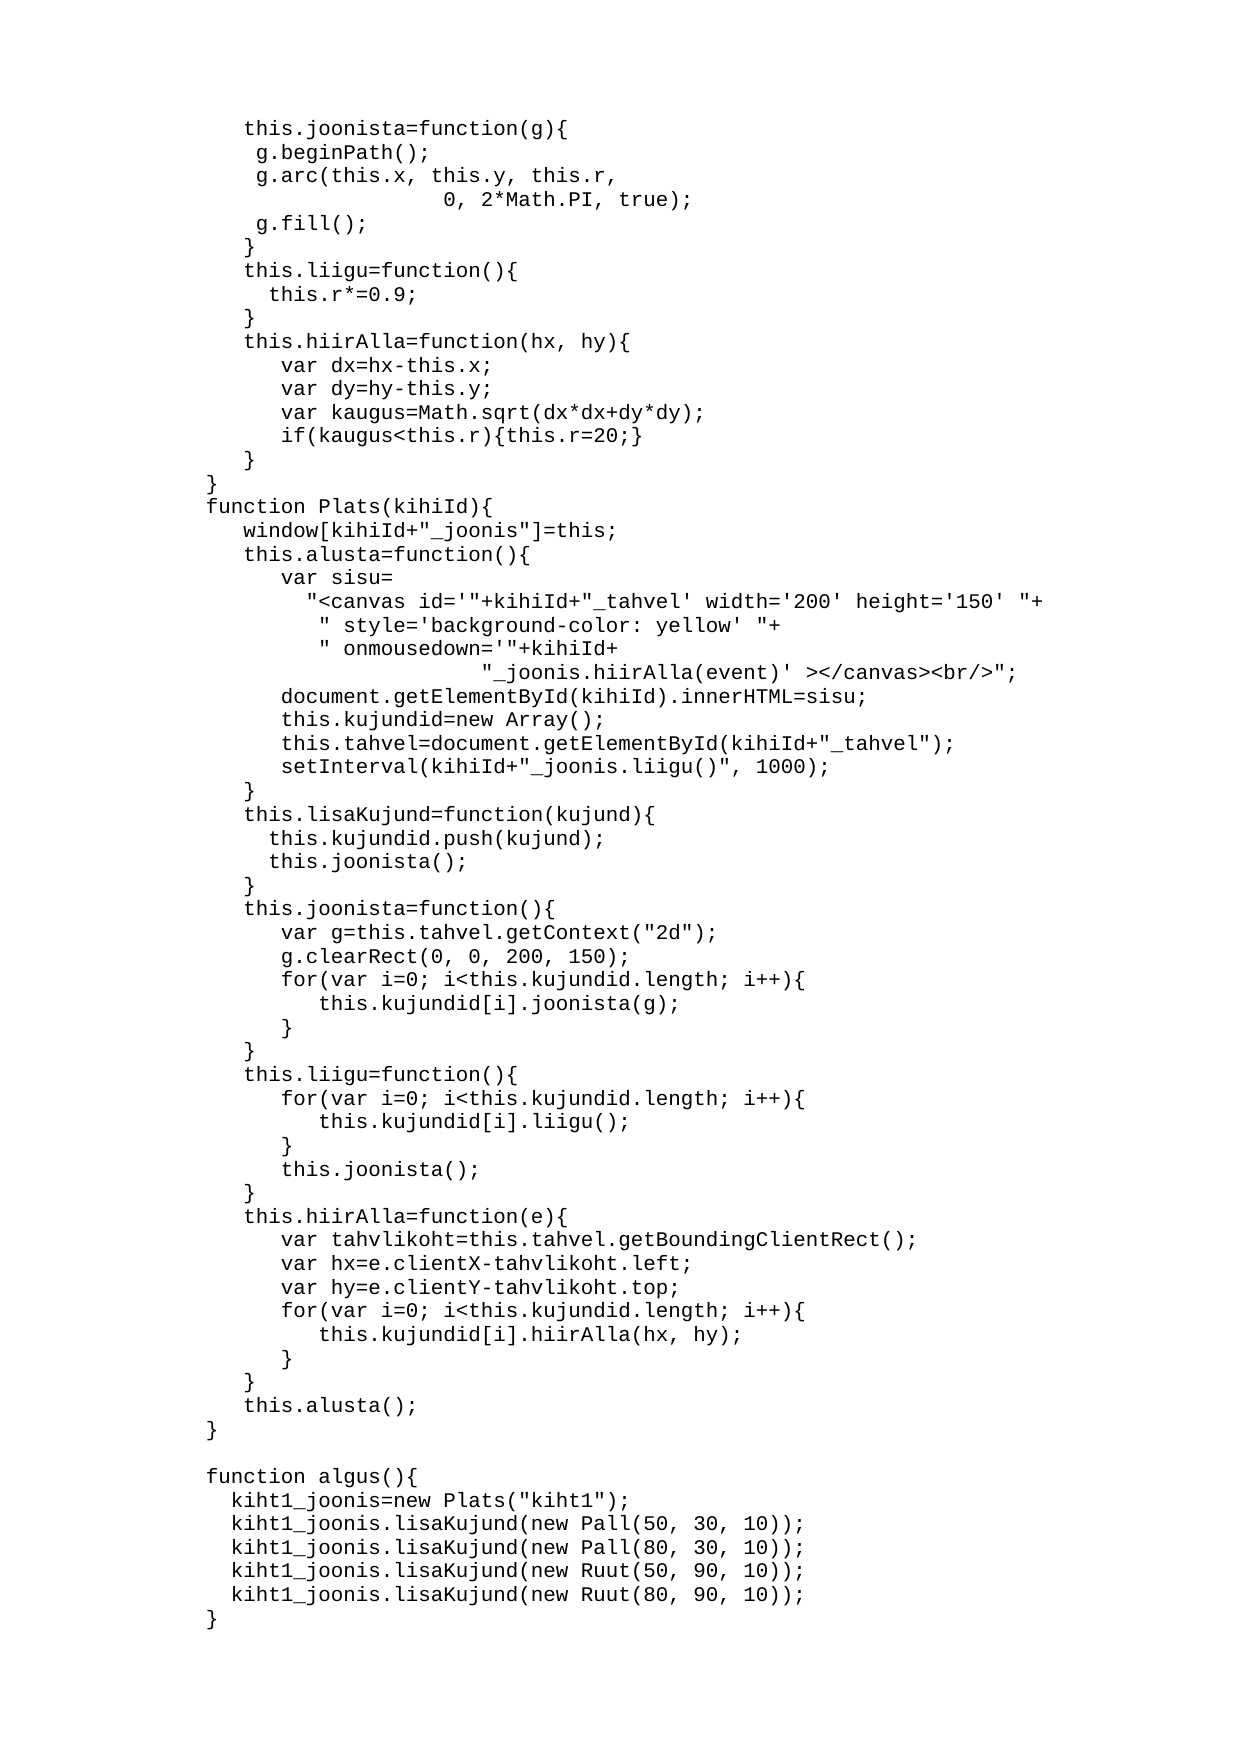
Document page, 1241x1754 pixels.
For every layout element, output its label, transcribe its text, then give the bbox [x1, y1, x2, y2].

text } [118, 1017, 1122, 1040]
text this.kujundid[i].joonista(g); [118, 993, 1122, 1017]
text } [118, 1348, 1122, 1371]
text } [118, 236, 1122, 260]
text this.liigu=function(){ [118, 260, 1122, 284]
text this.joonista=function(g){ [118, 118, 1122, 142]
text g.arc(this.x, this.y, this.r, [118, 165, 1122, 189]
text window[kihiId+"_joonis"]=this; [118, 520, 1122, 544]
text } [118, 1135, 1122, 1158]
text kiht1_joonis.lisaKujund(new Pall(80, 30, 10)); [118, 1537, 1122, 1561]
text this.kujundid.push(kujund); [118, 827, 1122, 851]
text var sisu= [118, 567, 1122, 591]
text var g=this.tahvel.getContext("2d"); [118, 922, 1122, 946]
text for(var i=0; i<this.kujundid.length; i++){ [118, 1088, 1122, 1111]
text g.clearRect(0, 0, 200, 150); [118, 946, 1122, 969]
text this.liigu=function(){ [118, 1064, 1122, 1088]
text } [118, 449, 1122, 473]
text this.joonista=function(){ [118, 898, 1122, 922]
text this.lisaKujund=function(kujund){ [118, 804, 1122, 827]
text this.alusta(); [118, 1395, 1122, 1419]
text this.hiirAlla=function(hx, hy){ [118, 331, 1122, 354]
text } [118, 1040, 1122, 1064]
text } [118, 473, 1122, 496]
text function Plats(kihiId){ [118, 496, 1122, 520]
text document.getElementById(kihiId).innerHTML=sisu; [118, 686, 1122, 709]
text } [118, 1608, 1122, 1631]
text for(var i=0; i<this.kujundid.length; i++){ [118, 1300, 1122, 1324]
text } [118, 1371, 1122, 1395]
text var hx=e.clientX-tahvlikoht.left; [118, 1253, 1122, 1277]
text setInterval(kihiId+"_joonis.liigu()", 1000); [118, 757, 1122, 780]
text "_joonis.hiirAlla(event)' ></canvas><br/>"; [118, 662, 1122, 686]
text g.beginPath(); [118, 142, 1122, 165]
text function algus(){ [118, 1466, 1122, 1489]
text this.joonista(); [118, 851, 1122, 875]
text } [118, 307, 1122, 331]
text this.joonista(); [118, 1158, 1122, 1182]
text g.fill(); [118, 213, 1122, 236]
text " onmousedown='"+kihiId+ [118, 638, 1122, 662]
text var dy=hy-this.y; [118, 378, 1122, 402]
text kiht1_joonis=new Plats("kiht1"); [118, 1489, 1122, 1513]
text } [118, 1182, 1122, 1206]
text var tahvlikoht=this.tahvel.getBoundingClientRect(); [118, 1229, 1122, 1253]
text this.r*=0.9; [118, 284, 1122, 307]
text this.tahvel=document.getElementById(kihiId+"_tahvel"); [118, 733, 1122, 757]
text var dx=hx-this.x; [118, 354, 1122, 378]
text this.hiirAlla=function(e){ [118, 1206, 1122, 1229]
text this.kujundid[i].liigu(); [118, 1111, 1122, 1135]
text } [118, 1419, 1122, 1442]
text this.kujundid[i].hiirAlla(hx, hy); [118, 1324, 1122, 1348]
text var kaugus=Math.sqrt(dx*dx+dy*dy); [118, 402, 1122, 426]
text 0, 2*Math.PI, true); [118, 189, 1122, 213]
text } [118, 780, 1122, 804]
text this.alusta=function(){ [118, 544, 1122, 567]
text " style='background-color: yellow' "+ [118, 615, 1122, 638]
text } [118, 875, 1122, 898]
text kiht1_joonis.lisaKujund(new Ruut(80, 90, 10)); [118, 1584, 1122, 1608]
text var hy=e.clientY-tahvlikoht.top; [118, 1277, 1122, 1300]
text for(var i=0; i<this.kujundid.length; i++){ [118, 969, 1122, 993]
text kiht1_joonis.lisaKujund(new Pall(50, 30, 10)); [118, 1513, 1122, 1537]
text "<canvas id='"+kihiId+"_tahvel' width='200' height='150' "+ [118, 591, 1122, 615]
text kiht1_joonis.lisaKujund(new Ruut(50, 90, 10)); [118, 1561, 1122, 1584]
text this.kujundid=new Array(); [118, 709, 1122, 733]
text if(kaugus<this.r){this.r=20;} [118, 426, 1122, 449]
